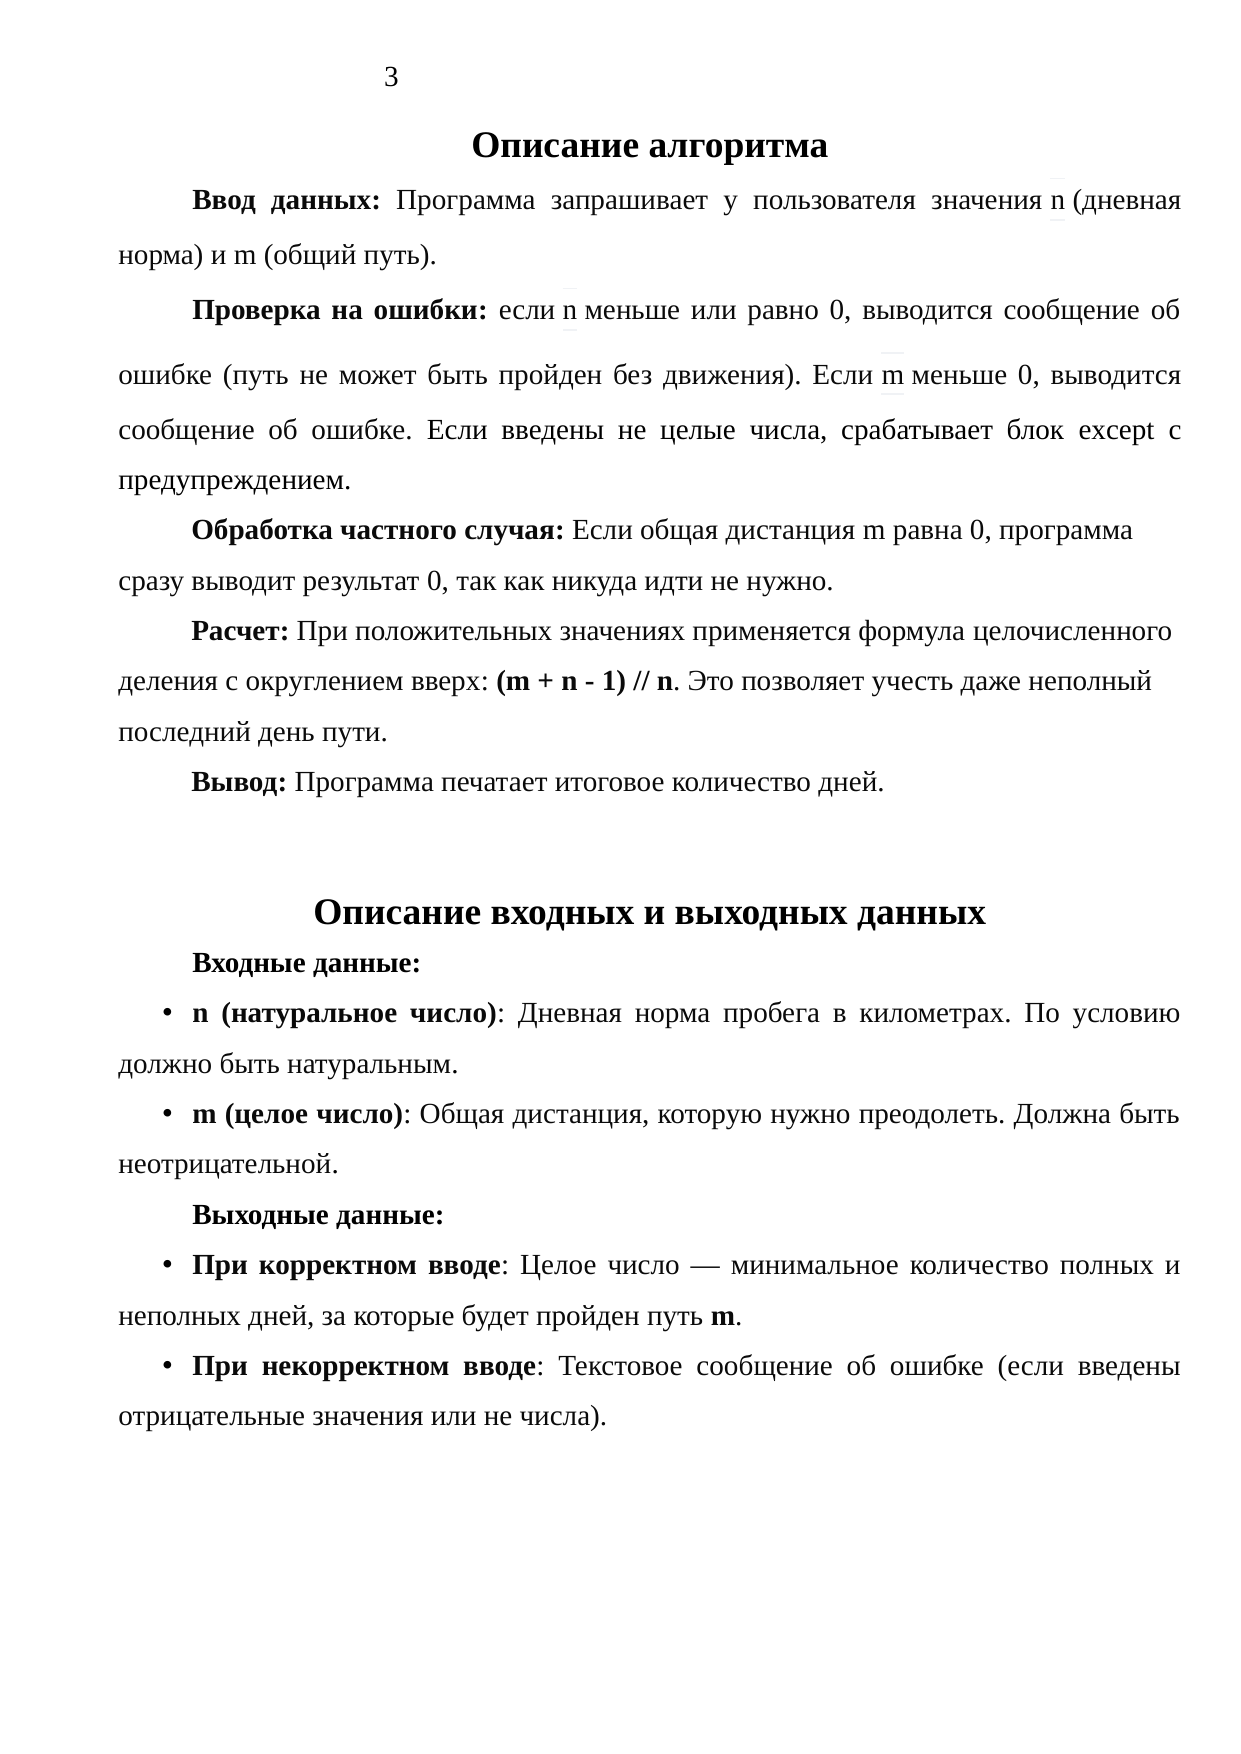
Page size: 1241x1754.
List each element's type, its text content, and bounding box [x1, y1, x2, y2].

list Расчет: При положительных значениях применяется формула целочисленного деления с округлением вверх: (m + n - 1) // n. Это позволяет учесть даже неполный последний день пути. [118, 613, 1181, 747]
list m (целое число): Общая дистанция, которую нужно преодолеть. Должна быть неотрицательной. [118, 1096, 1181, 1180]
list Вывод: Программа печатает итоговое количество дней. [118, 764, 1181, 797]
text Ввод данных: Программа запрашивает у пользователя значения n (дневная норма) и m (общий путь). [118, 178, 1181, 271]
subtitle Описание алгоритма [118, 122, 1181, 165]
list При некорректном вводе: Текстовое сообщение об ошибке (если введены отрицательные значения или не числа). [118, 1348, 1181, 1432]
list n (натуральное число): Дневная норма пробега в километрах. По условию должно быть натуральным. [118, 996, 1181, 1079]
list Обработка частного случая: Если общая дистанция m равна 0, программа сразу выводит результат 0, так как никуда идти не нужно. [118, 512, 1181, 596]
text Проверка на ошибки: если n меньше или равно 0, выводится сообщение об ошибке (путь не может быть пройден без движения). Если m меньше 0, выводится сообщение об ошибке. Если введены не целые числа, срабатывает блок except с предупреждением. [118, 288, 1181, 496]
text Входные данные: [118, 945, 1181, 979]
subtitle Описание входных и выходных данных [118, 889, 1181, 933]
text Выходные данные: [118, 1197, 1181, 1231]
list При корректном вводе: Целое число — минимальное количество полных и неполных дней, за которые будет пройден путь m. [118, 1247, 1181, 1331]
